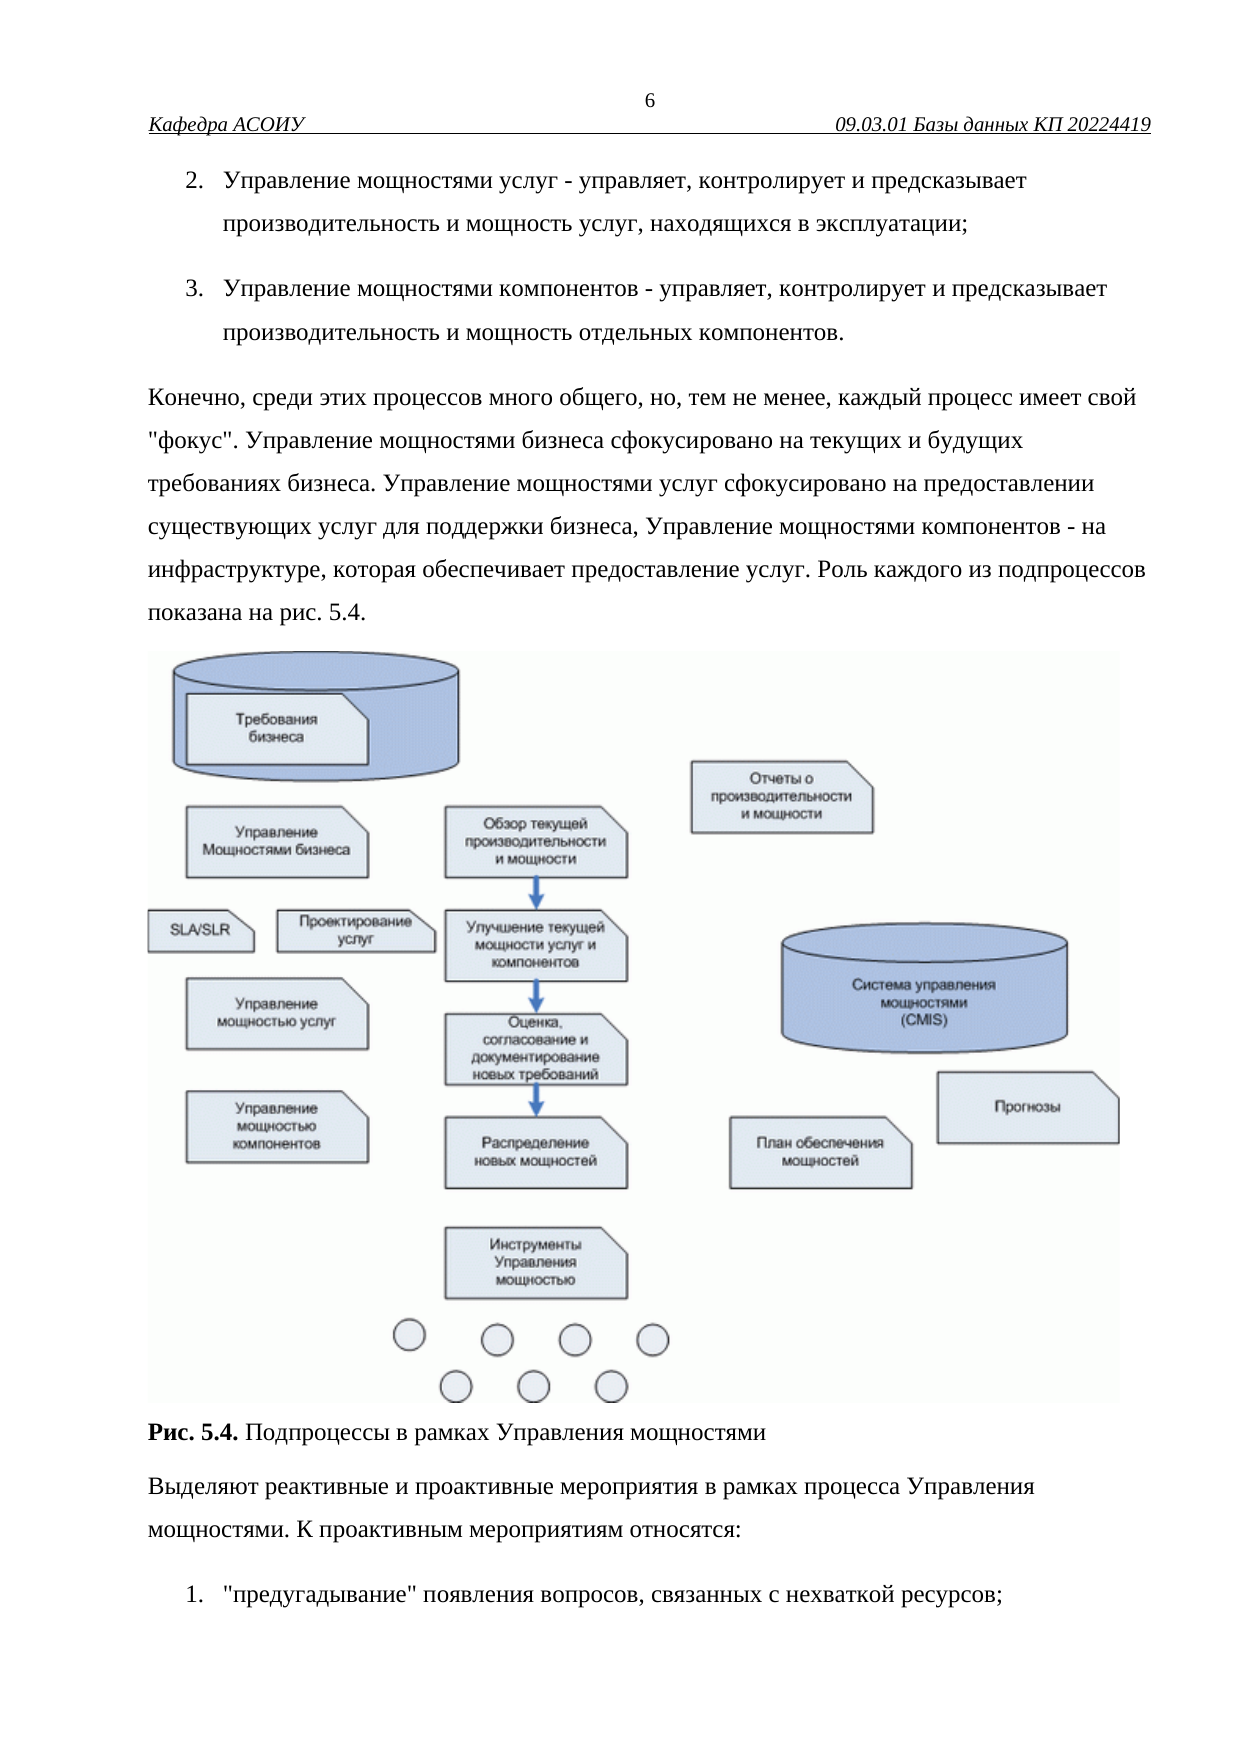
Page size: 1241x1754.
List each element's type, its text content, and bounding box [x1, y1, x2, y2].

text Рис. 5.4. Подпроцессы в рамках Управления мощностями [148, 651, 1152, 1446]
text Выделяют реактивные и проактивные мероприятия в рамках процесса Управления мощностями. К проактивным мероприятиям относятся: [148, 1471, 1152, 1543]
list Управление мощностями компонентов - управляет, контролирует и предсказывает производительность и мощность отдельных компонентов. [185, 273, 1152, 345]
text Конечно, среди этих процессов много общего, но, тем не менее, каждый процесс имеет свой "фокус". Управление мощностями бизнеса сфокусировано на текущих и будущих требованиях бизнеса. Управление мощностями услуг сфокусировано на предоставлении существующих услуг для поддержки бизнеса, Управление мощностями компонентов - на инфраструктуре, которая обеспечивает предоставление услуг. Роль каждого из подпроцессов показана на рис. 5.4. [148, 382, 1152, 626]
list "предугадывание" появления вопросов, связанных с нехваткой ресурсов; [185, 1579, 1152, 1608]
list Управление мощностями услуг - управляет, контролирует и предсказывает производительность и мощность услуг, находящихся в эксплуатации; [185, 165, 1152, 237]
picture [147, 651, 1120, 1403]
